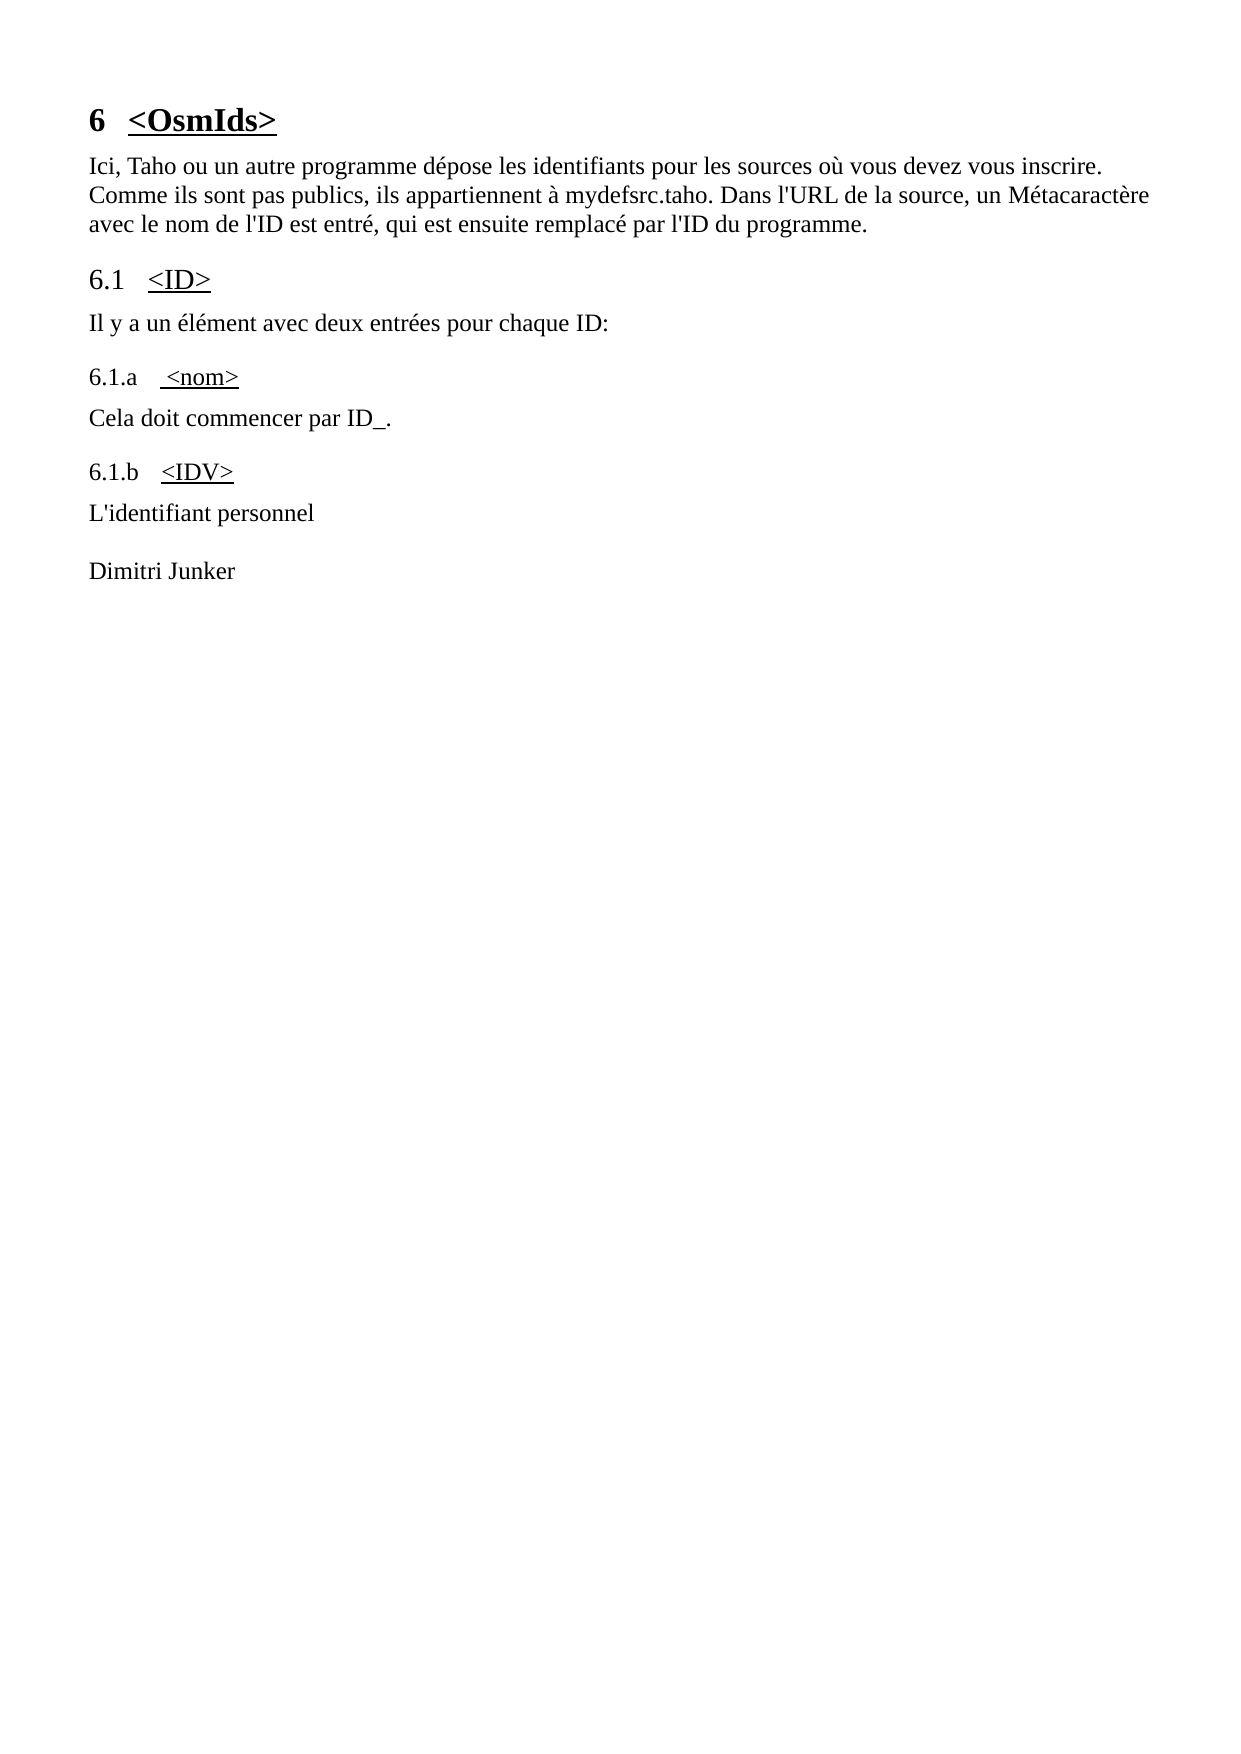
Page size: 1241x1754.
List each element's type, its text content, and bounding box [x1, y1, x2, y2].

text Cela doit commencer par ID_. [88, 403, 1152, 432]
subtitle <IDV> [88, 457, 1152, 486]
text Ici, Taho ou un autre programme dépose les identifiants pour les sources où vous devez vous inscrire. Comme ils sont pas publics, ils appartiennent à mydefsrc.taho. Dans l'URL de la source, un Métacaractère avec le nom de l'ID est entré, qui est ensuite remplacé par l'ID du programme. [88, 151, 1152, 237]
subtitle <ID> [88, 262, 1152, 296]
text L'identifiant personnel [88, 498, 1152, 527]
subtitle <nom> [88, 362, 1152, 391]
text Il y a un élément avec deux entrées pour chaque ID: [88, 308, 1152, 337]
subtitle <OsmIds> [88, 100, 1152, 139]
text Dimitri Junker [88, 556, 1152, 585]
